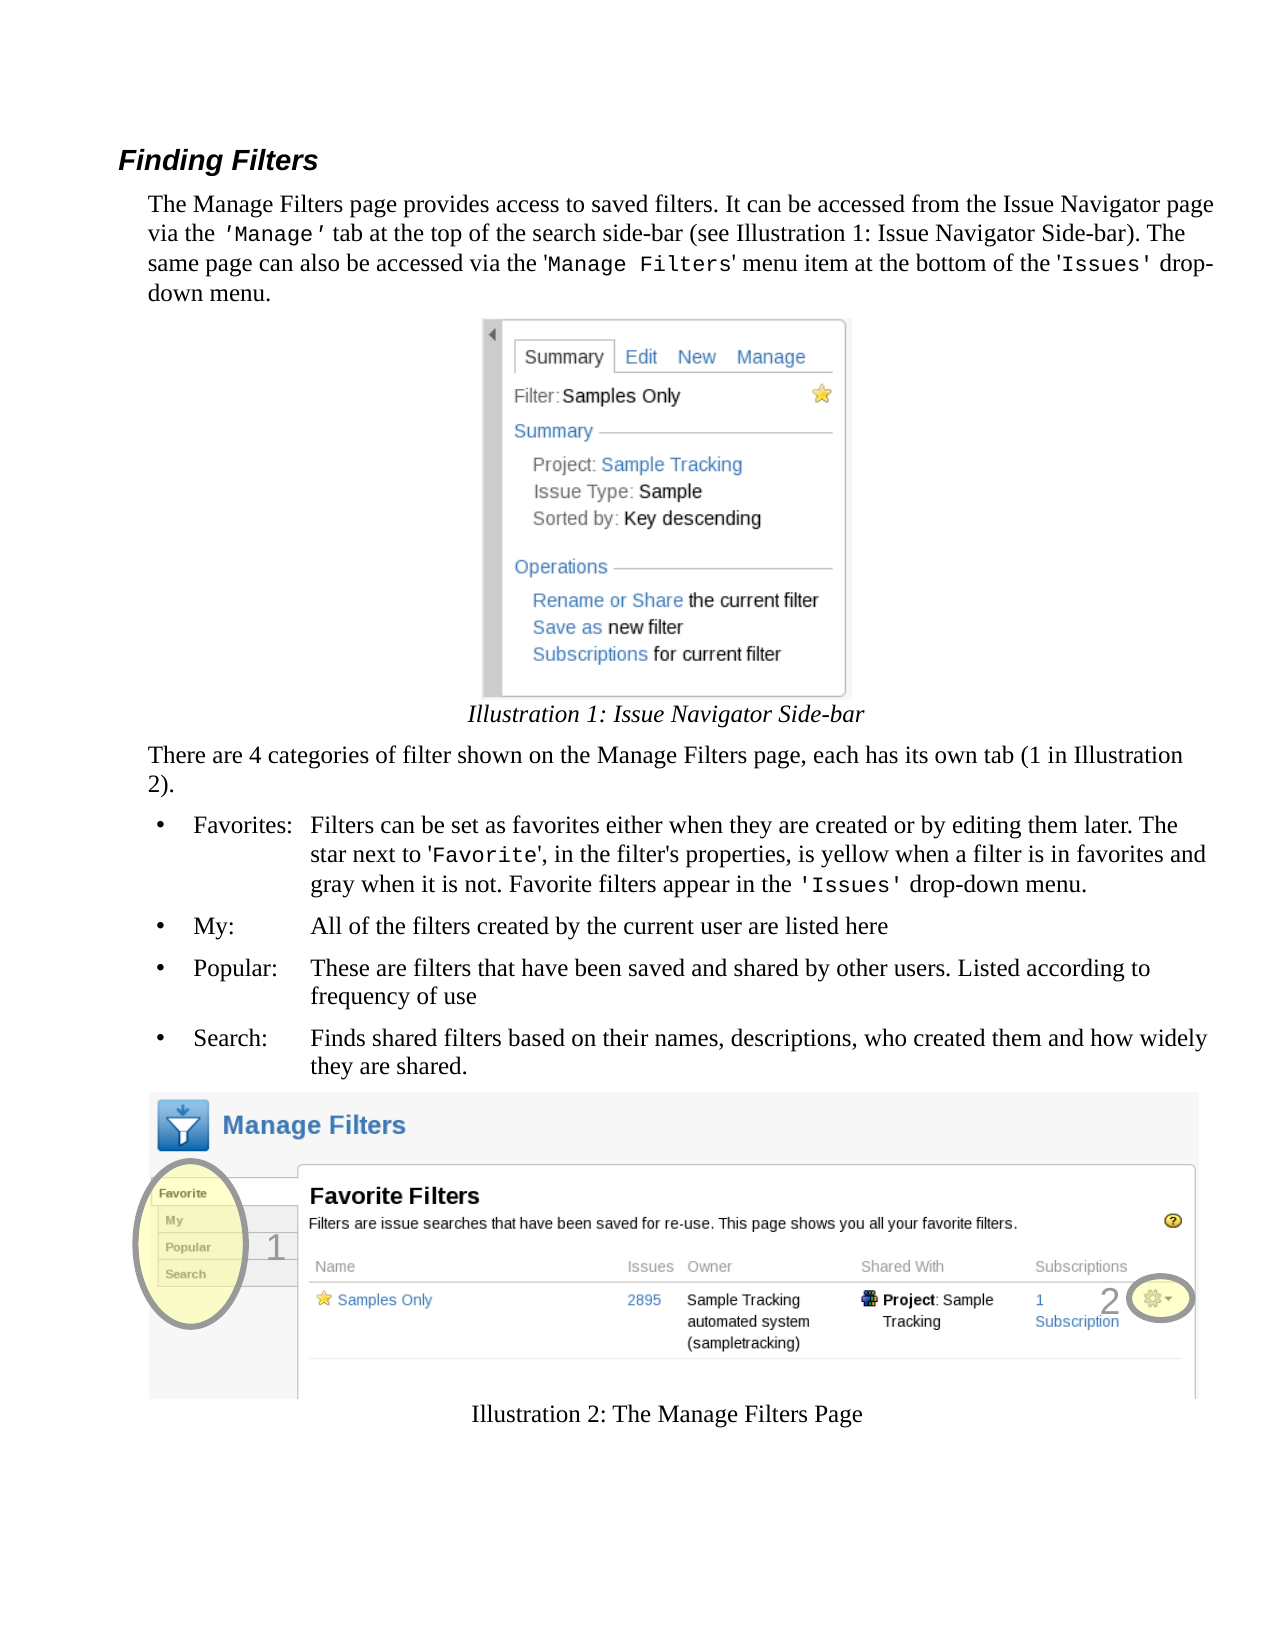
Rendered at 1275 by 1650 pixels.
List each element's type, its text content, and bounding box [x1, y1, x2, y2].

table_cell There are 4 categories of filter shown on the Manage Filters page, each has its own tab (1 in Illustration 2). Favorites: Filters can be set as favorites either when they are created or by editing them later. The star next to 'Favorite', in the filter's properties, is yellow when a filter is in favorites and gray when it is not. Favorite filters appear in the 'Issues' drop-down menu. My: All of the filters created by the current user are listed here Popular: These are filters that have been saved and shared by other users. Listed according to frequency of use Search: Finds shared filters based on their names, descriptions, who created them and how widely they are shared. [118, 740, 1216, 1093]
table_cell Illustration 2: The Manage Filters Page [118, 1093, 1216, 1440]
picture [481, 318, 853, 700]
picture [149, 1092, 1199, 1399]
table_header Finding Filters The Manage Filters page provides access to saved filters. It can be accessed from the Issue Navigator page via the 'Manage' tab at the top of the search side-bar (see Illustration 1: Issue Navigator Side-bar). The same page can also be accessed via the 'Manage Filters' menu item at the bottom of the 'Issues' drop-down menu. [118, 118, 1216, 319]
table_cell Illustration 1: Issue Navigator Side-bar [118, 319, 1216, 740]
